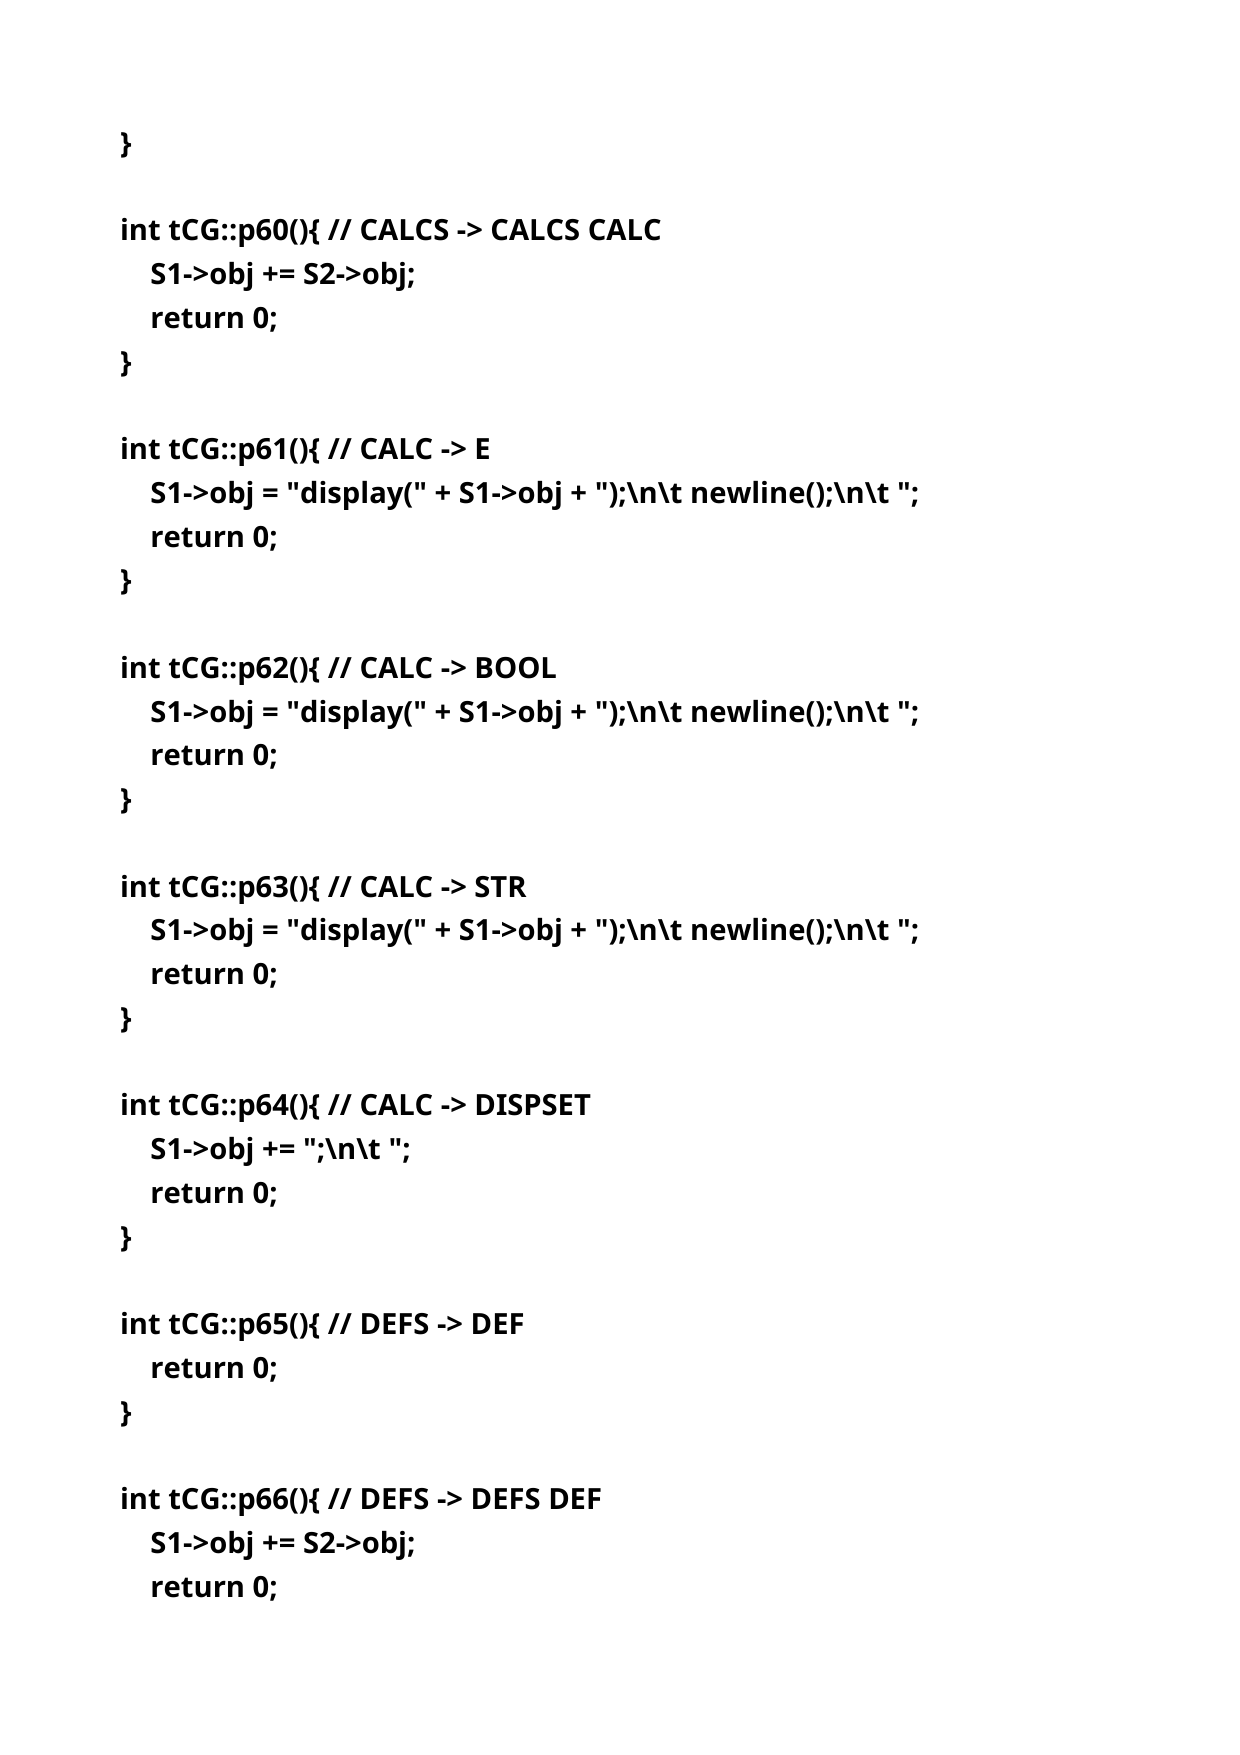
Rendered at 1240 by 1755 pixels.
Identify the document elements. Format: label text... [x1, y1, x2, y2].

text return 0; [120, 512, 1119, 556]
text S1->obj += ";\n\t "; [120, 1124, 1119, 1168]
text return 0; [120, 1343, 1119, 1387]
text } [120, 1387, 1119, 1431]
text S1->obj = "display(" + S1->obj + ");\n\t newline();\n\t "; [120, 687, 1119, 731]
text int tCG::p60(){ // CALCS -> CALCS CALC [120, 206, 1119, 249]
text int tCG::p65(){ // DEFS -> DEF [120, 1299, 1119, 1343]
text } [120, 118, 1119, 162]
text } [120, 556, 1119, 599]
text int tCG::p63(){ // CALC -> STR [120, 862, 1119, 906]
text S1->obj = "display(" + S1->obj + ");\n\t newline();\n\t "; [120, 906, 1119, 949]
text } [120, 1212, 1119, 1256]
text return 0; [120, 1168, 1119, 1212]
text return 0; [120, 1562, 1119, 1606]
text int tCG::p62(){ // CALC -> BOOL [120, 643, 1119, 687]
text S1->obj += S2->obj; [120, 249, 1119, 293]
text int tCG::p66(){ // DEFS -> DEFS DEF [120, 1474, 1119, 1518]
text S1->obj += S2->obj; [120, 1518, 1119, 1562]
text } [120, 774, 1119, 818]
text return 0; [120, 949, 1119, 993]
text int tCG::p61(){ // CALC -> E [120, 424, 1119, 468]
text int tCG::p64(){ // CALC -> DISPSET [120, 1081, 1119, 1124]
text } [120, 993, 1119, 1037]
text return 0; [120, 731, 1119, 774]
text return 0; [120, 293, 1119, 337]
text S1->obj = "display(" + S1->obj + ");\n\t newline();\n\t "; [120, 468, 1119, 512]
text } [120, 337, 1119, 381]
